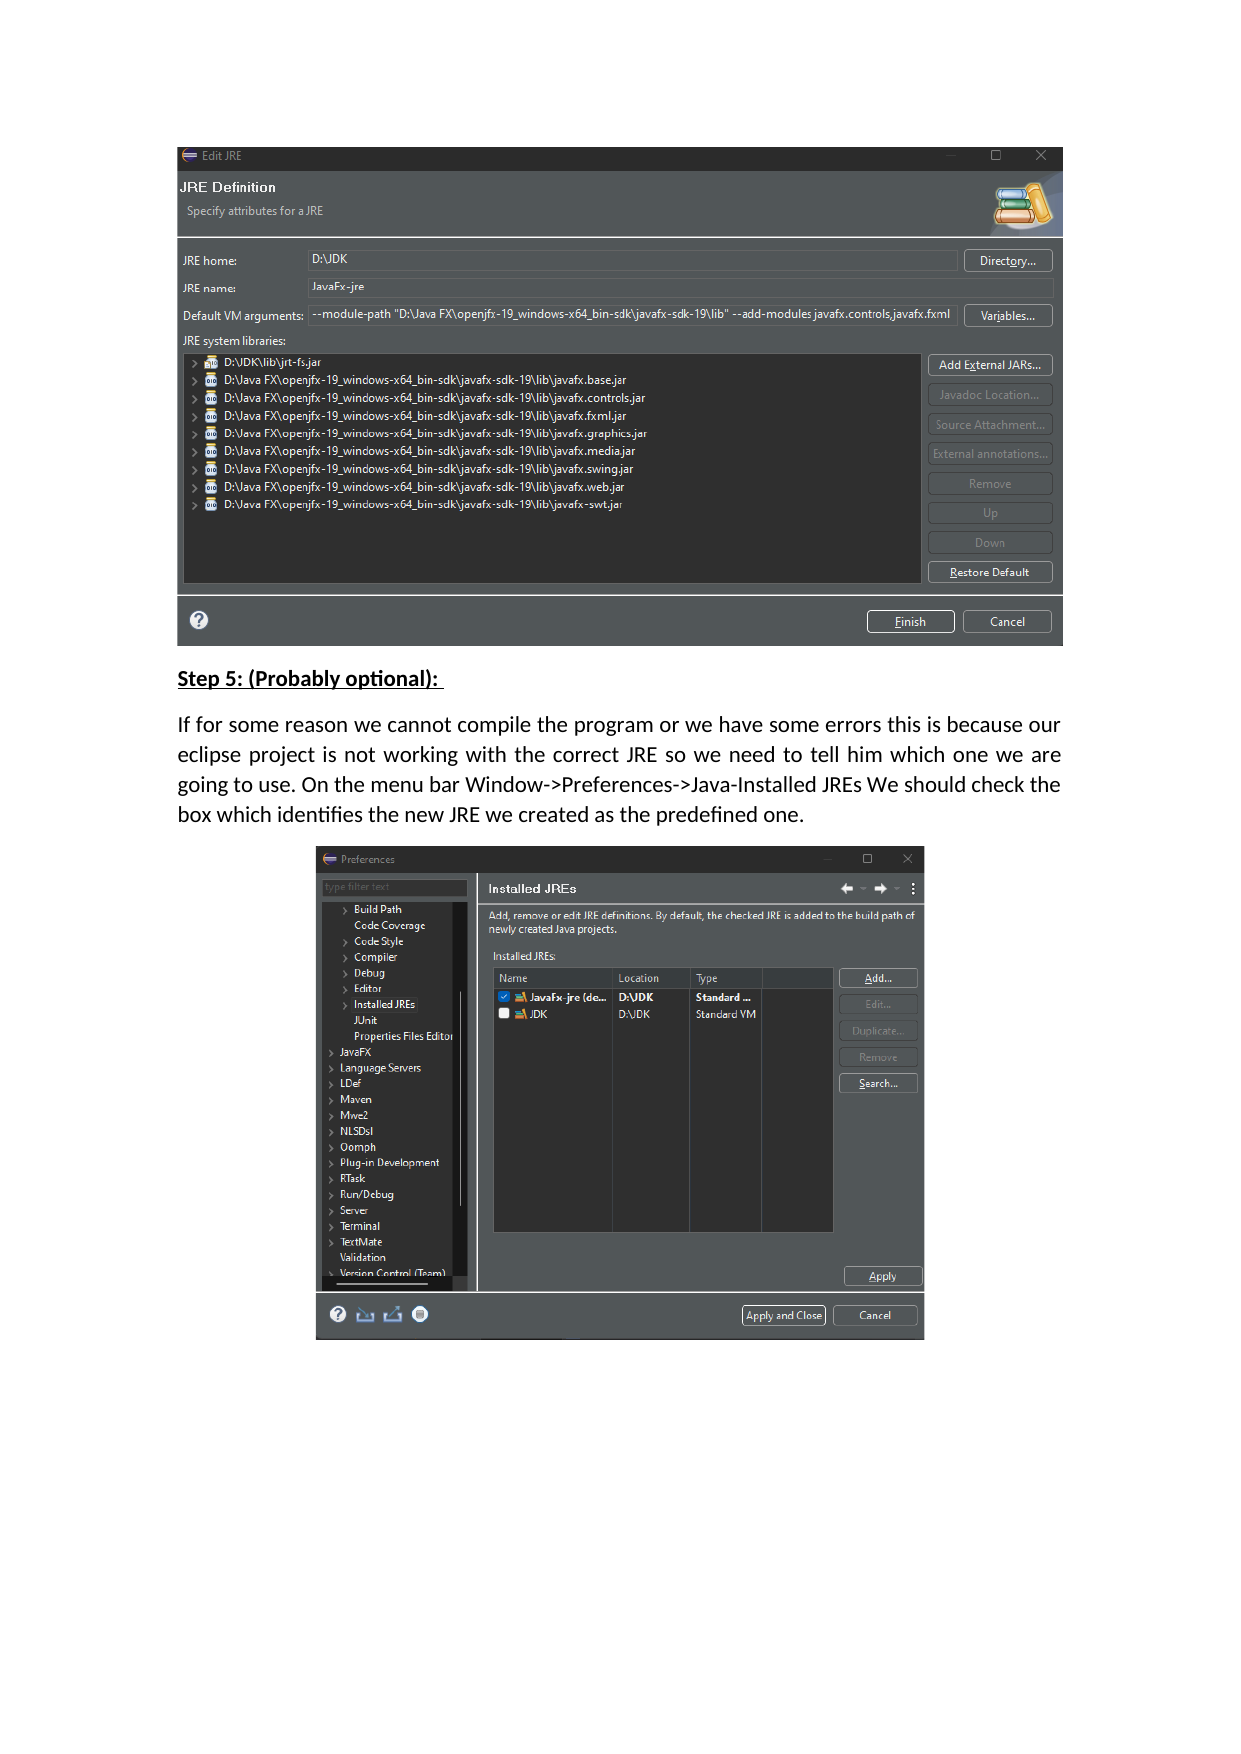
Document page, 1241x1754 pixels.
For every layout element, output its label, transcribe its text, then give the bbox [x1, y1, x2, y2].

text If for some reason we cannot compile the program or we have some errors this is because our eclipse project is not working with the correct JRE so we need to tell him which one we are going to use. On the menu bar Window->Preferences->Java-Installed JREs We should check the box which identifies the new JRE we created as the predefined one. [177, 710, 1063, 828]
text Step 5: (Probably optional): [177, 664, 1063, 692]
